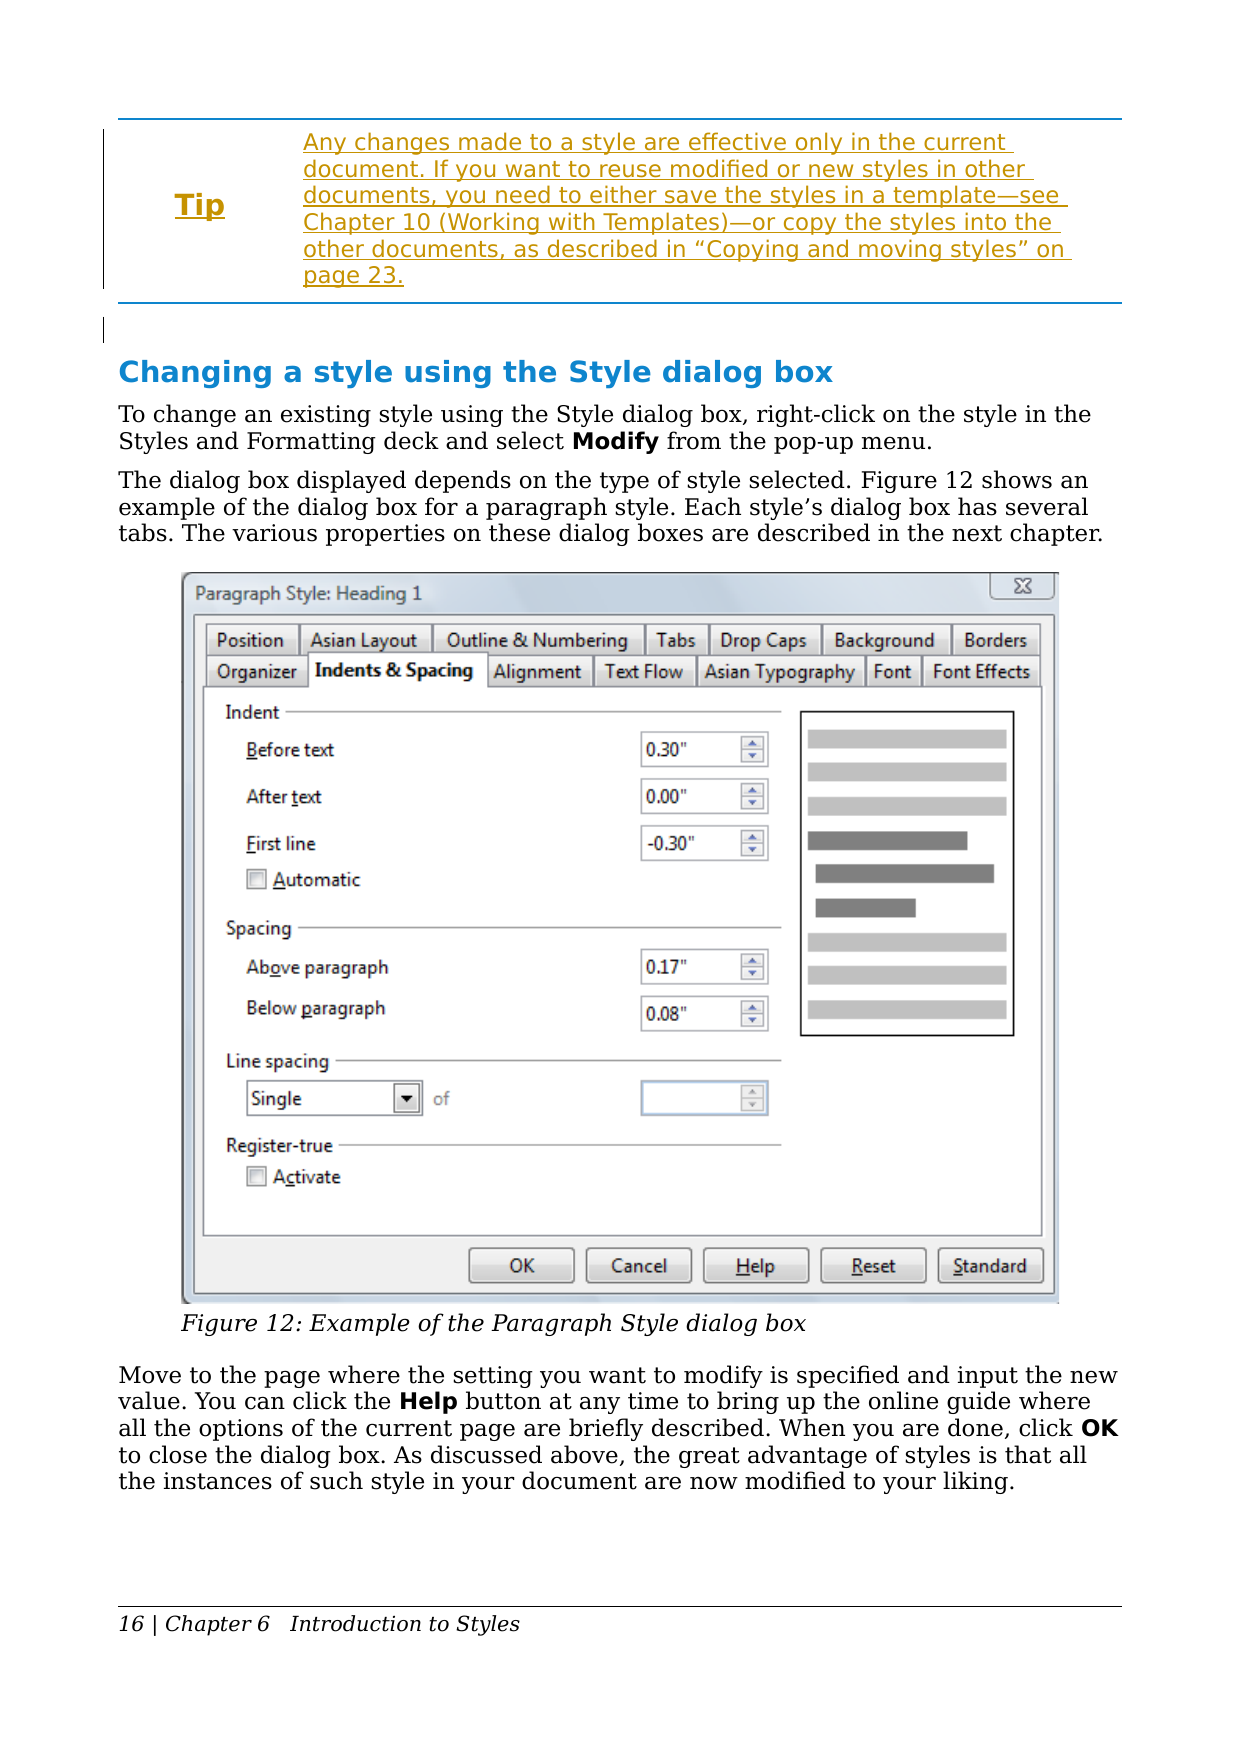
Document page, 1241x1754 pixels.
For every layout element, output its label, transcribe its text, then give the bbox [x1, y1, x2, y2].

text Move to the page where the setting you want to modify is specified and input the new value. You can click the Help button at any time to bring up the online guide where all the options of the current page are briefly described. When you are done, click OK to close the dialog box. As discussed above, the great advantage of styles is that all the instances of such style in your document are now modified to your liking. [118, 1362, 1122, 1495]
table_header Any changes made to a style are effective only in the current document. If you want to reuse modified or new styles in other documents, you need to either save the styles in a template—see Chapter 10 (Working with Templates)—or copy the styles into the other documents, as described in “Copying and moving styles” on page 23. [281, 120, 1122, 302]
subtitle Changing a style using the Style dialog box [118, 355, 1122, 389]
text The dialog box displayed depends on the type of style selected. Figure 12 shows an example of the dialog box for a paragraph style. Each style’s dialog box has several tabs. The various properties on these dialog boxes are described in the next chapter. [118, 467, 1122, 547]
text Figure 12: Example of the Paragraph Style dialog box [181, 1310, 1059, 1337]
picture [181, 572, 1060, 1304]
text To change an existing style using the Style dialog box, right-click on the style in the Styles and Formatting deck and select Modify from the pop-up menu. [118, 401, 1122, 455]
table_header Tip [118, 120, 281, 302]
